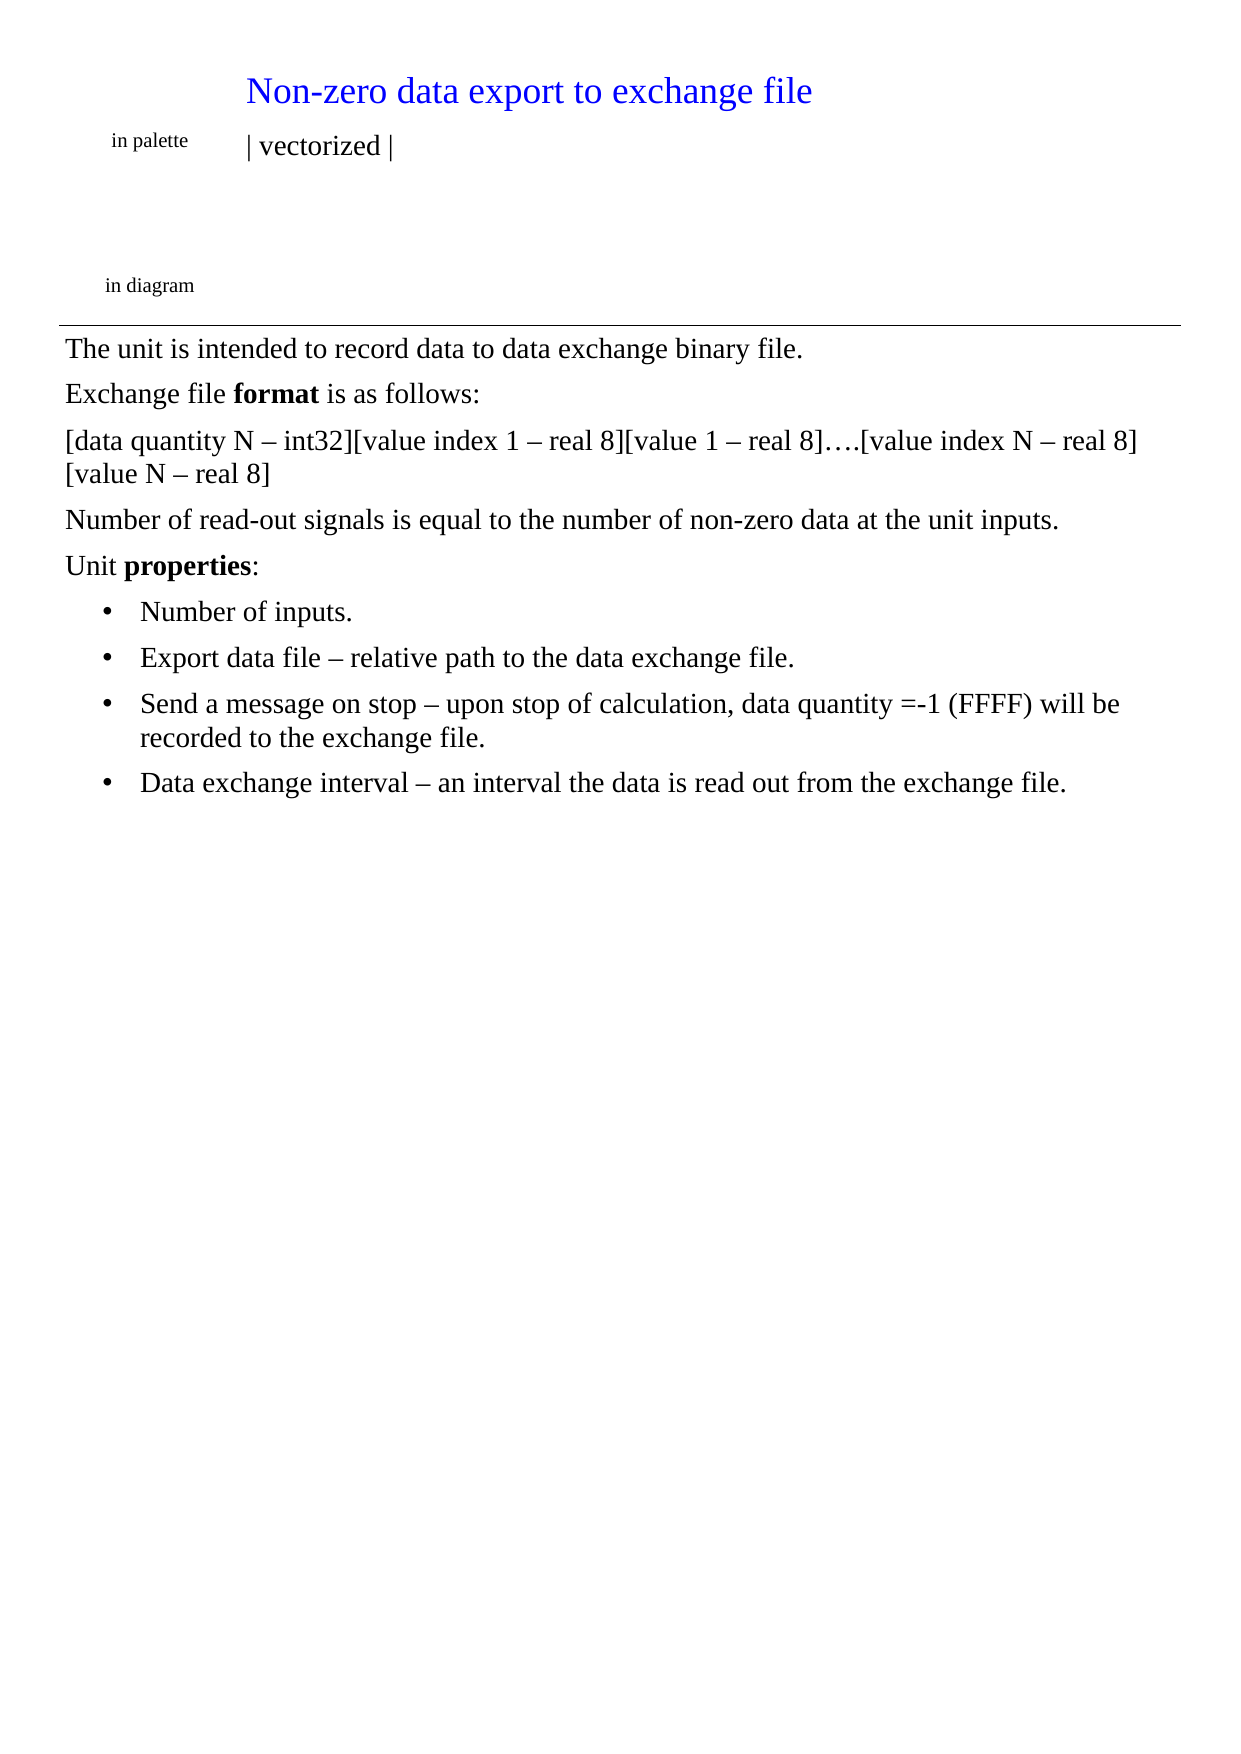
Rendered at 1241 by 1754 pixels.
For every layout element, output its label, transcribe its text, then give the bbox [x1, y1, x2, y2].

table_header Non-zero data export to exchange file [240, 59, 1181, 122]
table_cell [59, 179, 240, 267]
table_cell The unit is intended to record data to data exchange binary file. Exchange file format is as follows: [data quantity N – int32][value index 1 – real 8][value 1 – real 8]….[value index N – real 8] [value N – real 8] Number of read-out signals is equal to the number of non-zero data at the unit inputs. Unit properties: Number of inputs. Export data file – relative path to the data exchange file. Send a message on stop – upon stop of calculation, data quantity =-1 (FFFF) will be recorded to the exchange file. Data exchange interval – an interval the data is read out from the exchange file. [59, 326, 1181, 817]
table_cell | vectorized | [240, 122, 1181, 179]
table_cell in diagram [59, 268, 240, 325]
table_cell [240, 268, 1181, 325]
table_cell in palette [59, 122, 240, 179]
table_header [59, 59, 240, 122]
table_cell [240, 179, 1181, 267]
